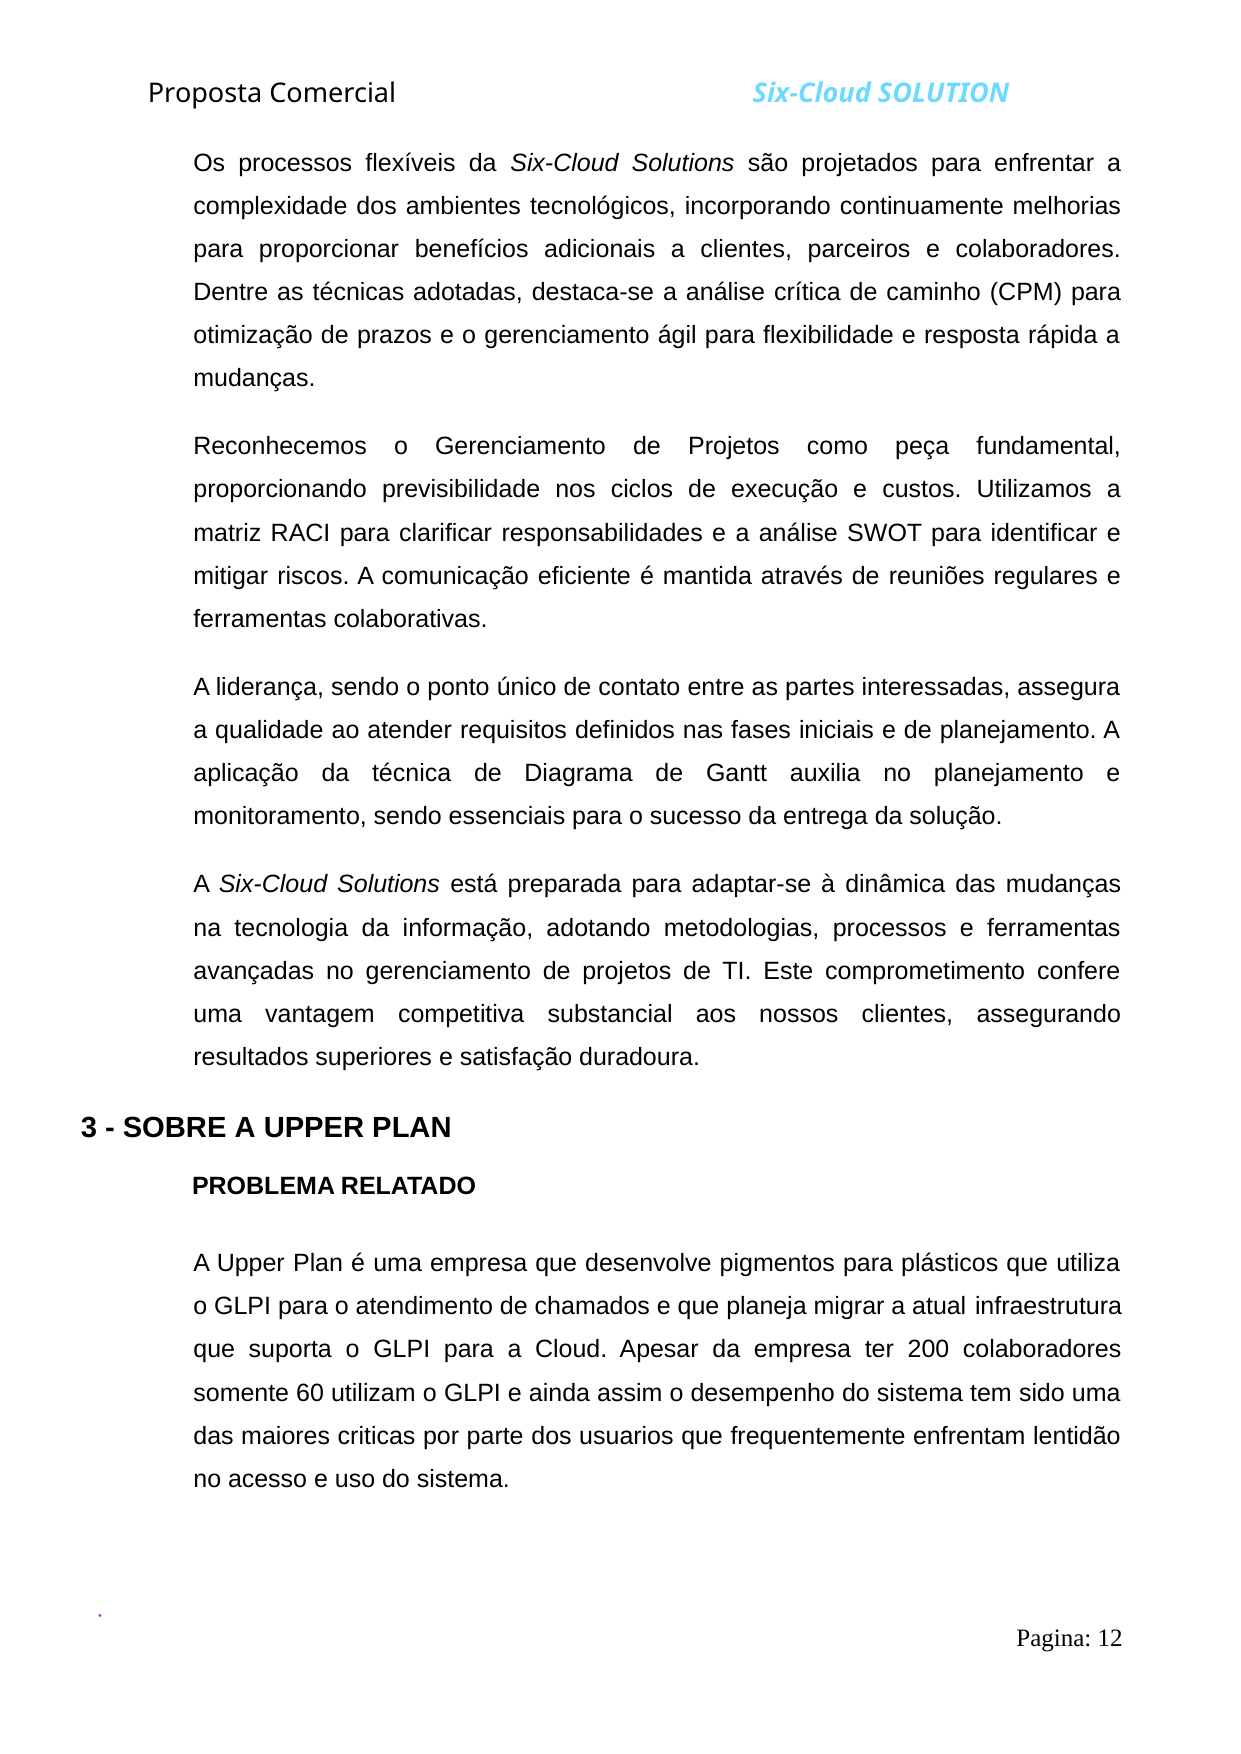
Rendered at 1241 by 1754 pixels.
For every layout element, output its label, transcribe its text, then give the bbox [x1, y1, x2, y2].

text A Six-Cloud Solutions está preparada para adaptar-se à dinâmica das mudanças na tecnologia da informação, adotando metodologias, processos e ferramentas avançadas no gerenciamento de projetos de TI. Este comprometimento confere uma vantagem competitiva substancial aos nossos clientes, assegurando resultados superiores e satisfação duradoura. [193, 869, 1122, 1071]
text Reconhecemos o Gerenciamento de Projetos como peça fundamental, proporcionando previsibilidade nos ciclos de execução e custos. Utilizamos a matriz RACI para clarificar responsabilidades e a análise SWOT para identificar e mitigar riscos. A comunicação eficiente é mantida através de reuniões regulares e ferramentas colaborativas. [193, 431, 1122, 633]
text Os processos flexíveis da Six-Cloud Solutions são projetados para enfrentar a complexidade dos ambientes tecnológicos, incorporando continuamente melhorias para proporcionar benefícios adicionais a clientes, parceiros e colaboradores. Dentre as técnicas adotadas, destaca-se a análise crítica de caminho (CPM) para otimização de prazos e o gerenciamento ágil para flexibilidade e resposta rápida a mudanças. [193, 148, 1122, 392]
text A liderança, sendo o ponto único de contato entre as partes interessadas, assegura a qualidade ao atender requisitos definidos nas fases iniciais e de planejamento. A aplicação da técnica de Diagrama de Gantt auxilia no planejamento e monitoramento, sendo essenciais para o sucesso da entrega da solução. [193, 672, 1122, 830]
subtitle 3 - SOBRE A UPPER PLAN [81, 1110, 1122, 1144]
text A Upper Plan é uma empresa que desenvolve pigmentos para plásticos que utiliza o GLPI para o atendimento de chamados e que planeja migrar a atual infraestrutura que suporta o GLPI para a Cloud. Apesar da empresa ter 200 colaboradores somente 60 utilizam o GLPI e ainda assim o desempenho do sistema tem sido uma das maiores criticas por parte dos usuarios que frequentemente enfrentam lentidão no acesso e uso do sistema. [193, 1248, 1122, 1492]
text PROBLEMA RELATADO [192, 1171, 1122, 1200]
